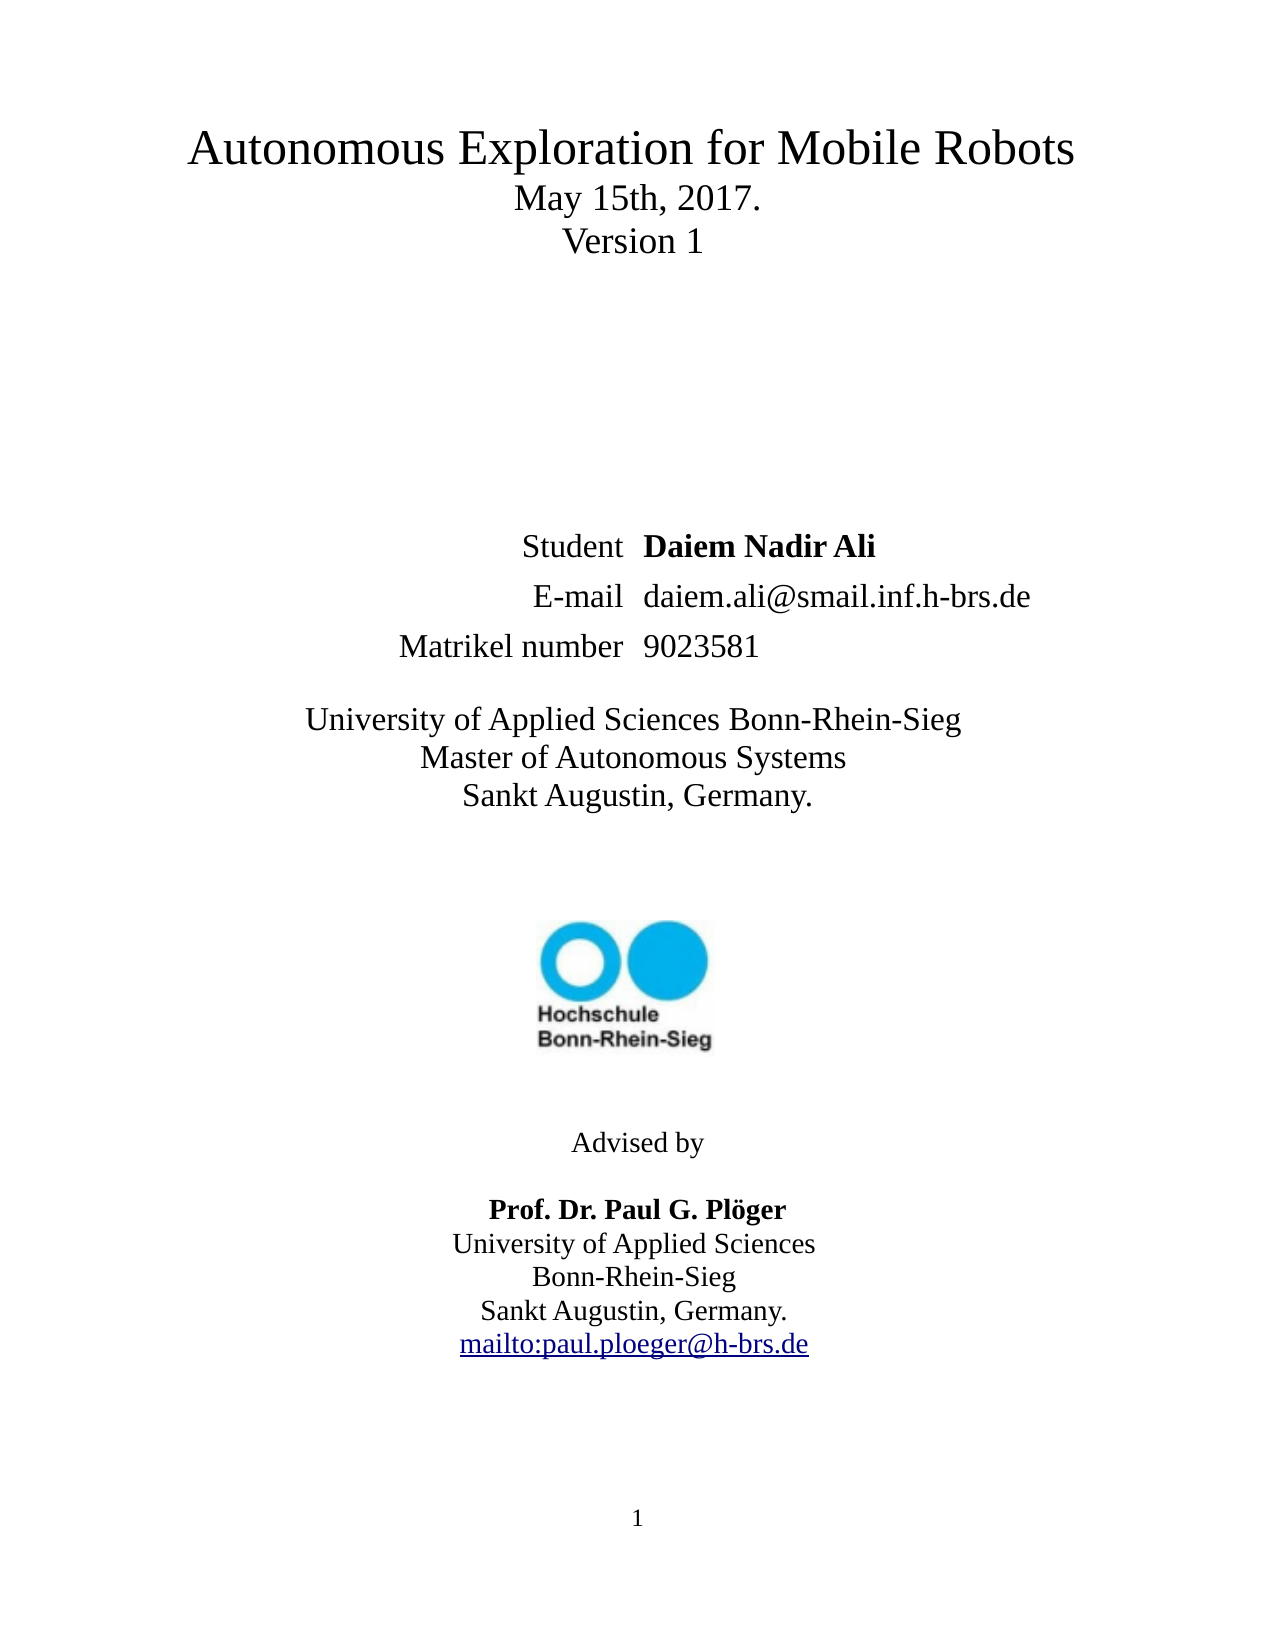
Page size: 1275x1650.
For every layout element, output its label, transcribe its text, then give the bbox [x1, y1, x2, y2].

text May 15th, 2017. [118, 176, 1157, 219]
text Prof. Dr. Paul G. Plöger [118, 1192, 1157, 1226]
text mailto:paul.ploeger@h-brs.de [118, 1326, 1157, 1360]
text Version 1 [118, 219, 1157, 262]
text Master of Autonomous Systems [118, 737, 1157, 775]
text Advised by [118, 1125, 1157, 1159]
table_cell daiem.ali@smail.inf.h-brs.de [638, 570, 1157, 620]
text Bonn-Rhein-Sieg [118, 1259, 1157, 1293]
text Autonomous Exploration for Mobile Robots [118, 118, 1157, 176]
table_cell 9023581 [638, 620, 1157, 670]
table_cell E-mail [118, 570, 637, 620]
text University of Applied Sciences Bonn-Rhein-Sieg [118, 699, 1157, 737]
text Sankt Augustin, Germany. [118, 1293, 1157, 1326]
picture [536, 920, 715, 1058]
text Sankt Augustin, Germany. [118, 775, 1157, 814]
table_cell Matrikel number [118, 620, 637, 670]
table_header Daiem Nadir Ali [638, 521, 1157, 570]
text University of Applied Sciences [118, 1226, 1157, 1259]
table_header Student [118, 521, 637, 570]
